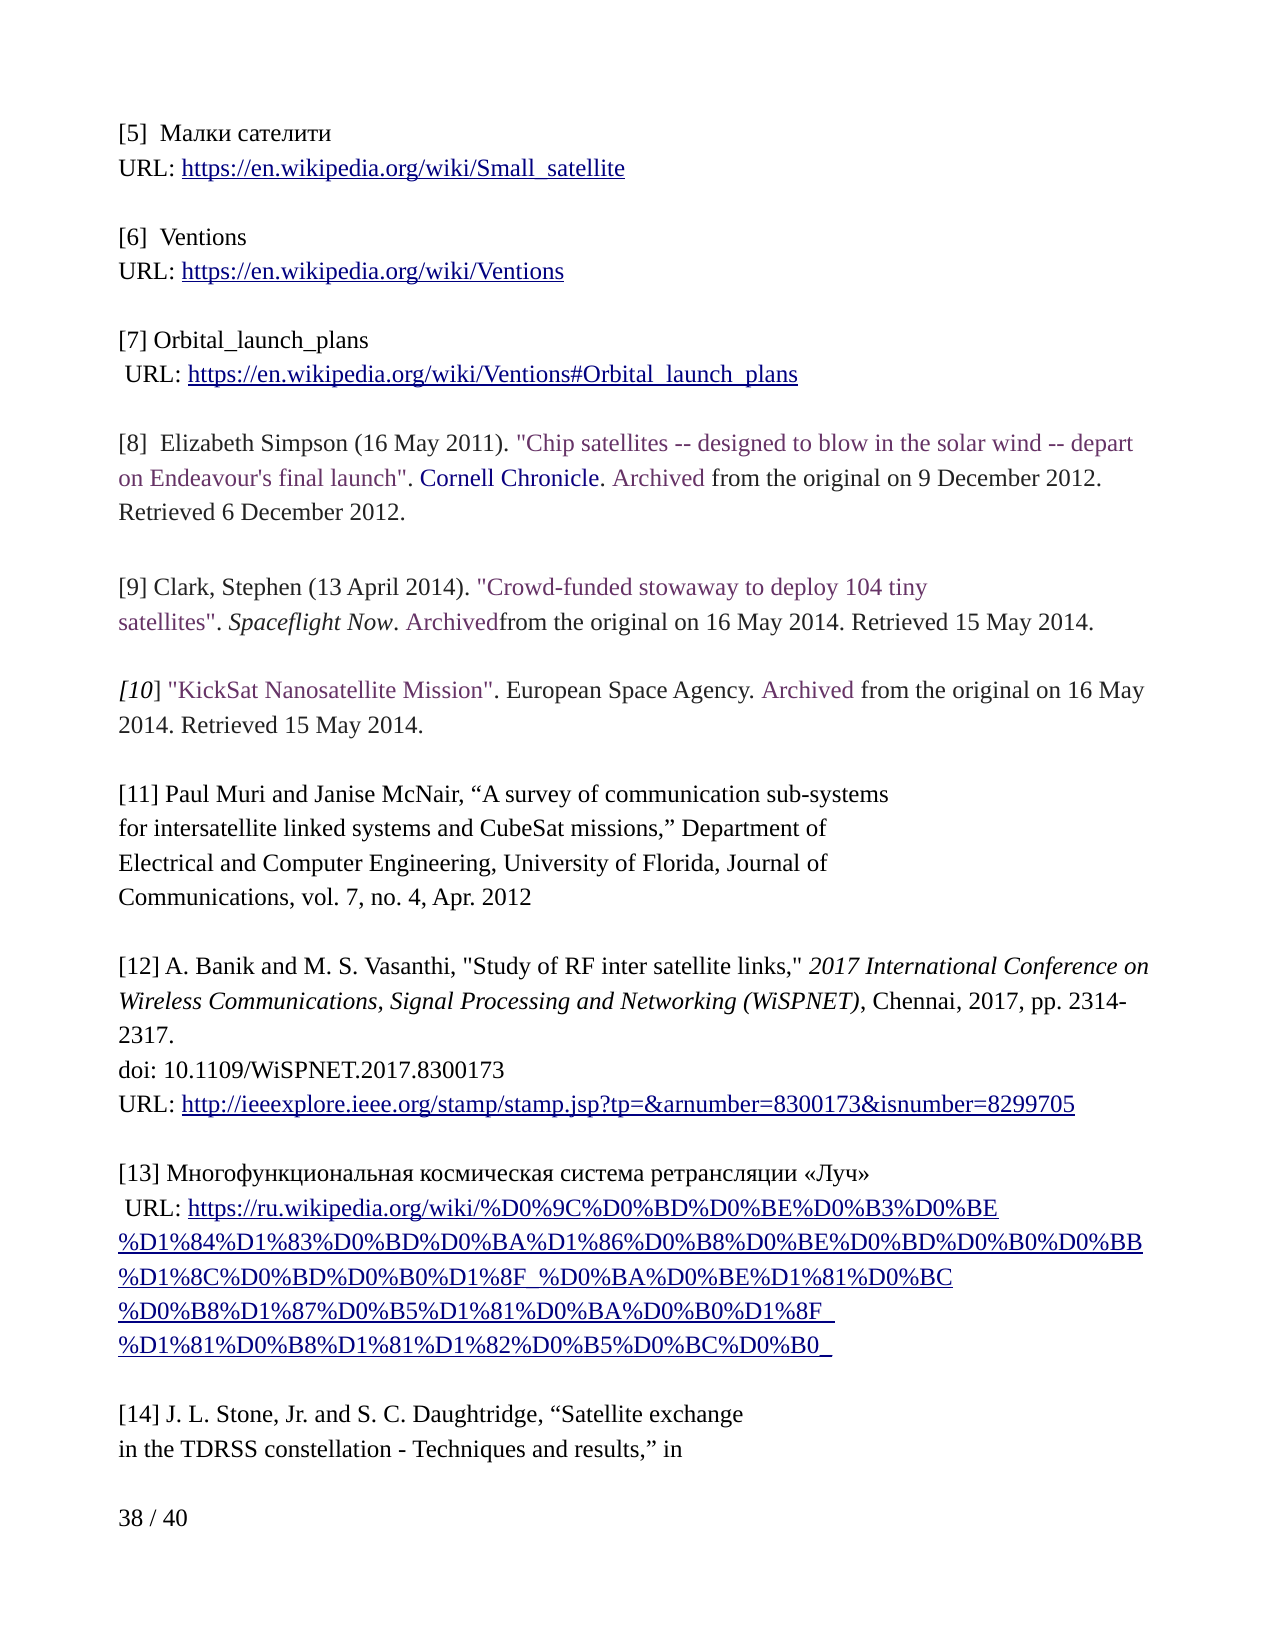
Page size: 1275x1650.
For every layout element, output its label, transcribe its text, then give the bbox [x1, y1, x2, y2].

text URL: https://ru.wikipedia.org/wiki/%D0%9C%D0%BD%D0%BE%D0%B3%D0%BE%D1%84%D1%83%D0%BD%D0%BA%D1%86%D0%B8%D0%BE%D0%BD%D0%B0%D0%BB%D1%8C%D0%BD%D0%B0%D1%8F_%D0%BA%D0%BE%D1%81%D0%BC%D0%B8%D1%87%D0%B5%D1%81%D0%BA%D0%B0%D1%8F_%D1%81%D0%B8%D1%81%D1%82%D0%B5%D0%BC%D0%B0_ [118, 1193, 1157, 1359]
text Communications, vol. 7, no. 4, Apr. 2012 [118, 882, 1157, 911]
text [8] Elizabeth Simpson (16 May 2011). "Chip satellites -- designed to blow in the solar wind -- depart on Endeavour's final launch". Cornell Chronicle. Archived from the original on 9 December 2012. Retrieved 6 December 2012. [118, 428, 1157, 526]
text URL: https://en.wikipedia.org/wiki/Ventions#Orbital_launch_plans [118, 359, 1157, 388]
text [9] Clark, Stephen (13 April 2014). "Crowd-funded stowaway to deploy 104 tiny satellites". Spaceflight Now. Archivedfrom the original on 16 May 2014. Retrieved 15 May 2014. [118, 572, 1157, 635]
text [13] Многофункциональная космическая система ретрансляции «Луч» [118, 1158, 1157, 1187]
text [6] Ventions [118, 222, 1157, 250]
text [14] J. L. Stone, Jr. and S. C. Daughtridge, “Satellite exchange [118, 1399, 1157, 1428]
text for intersatellite linked systems and CubeSat missions,” Department of [118, 813, 1157, 842]
text URL: https://en.wikipedia.org/wiki/Small_satellite [118, 153, 1157, 181]
text Electrical and Computer Engineering, University of Florida, Journal of [118, 848, 1157, 877]
text [10] "KickSat Nanosatellite Mission". European Space Agency. Archived from the original on 16 May 2014. Retrieved 15 May 2014. [118, 676, 1157, 739]
text [7] Orbital_launch_plans [118, 325, 1157, 354]
text URL: https://en.wikipedia.org/wiki/Ventions [118, 256, 1157, 285]
text [11] Paul Muri and Janise McNair, “A survey of communication sub-systems [118, 779, 1157, 808]
text [5] Малки сателити [118, 118, 1157, 147]
text in the TDRSS constellation - Techniques and results,” in [118, 1434, 1157, 1463]
text [12] A. Banik and M. S. Vasanthi, "Study of RF inter satellite links," 2017 International Conference on Wireless Communications, Signal Processing and Networking (WiSPNET), Chennai, 2017, pp. 2314-2317. doi: 10.1109/WiSPNET.2017.8300173 URL: http://ieeexplore.ieee.org/stamp/stamp.jsp?tp=&arnumber=8300173&isnumber=8299705 [118, 951, 1157, 1118]
